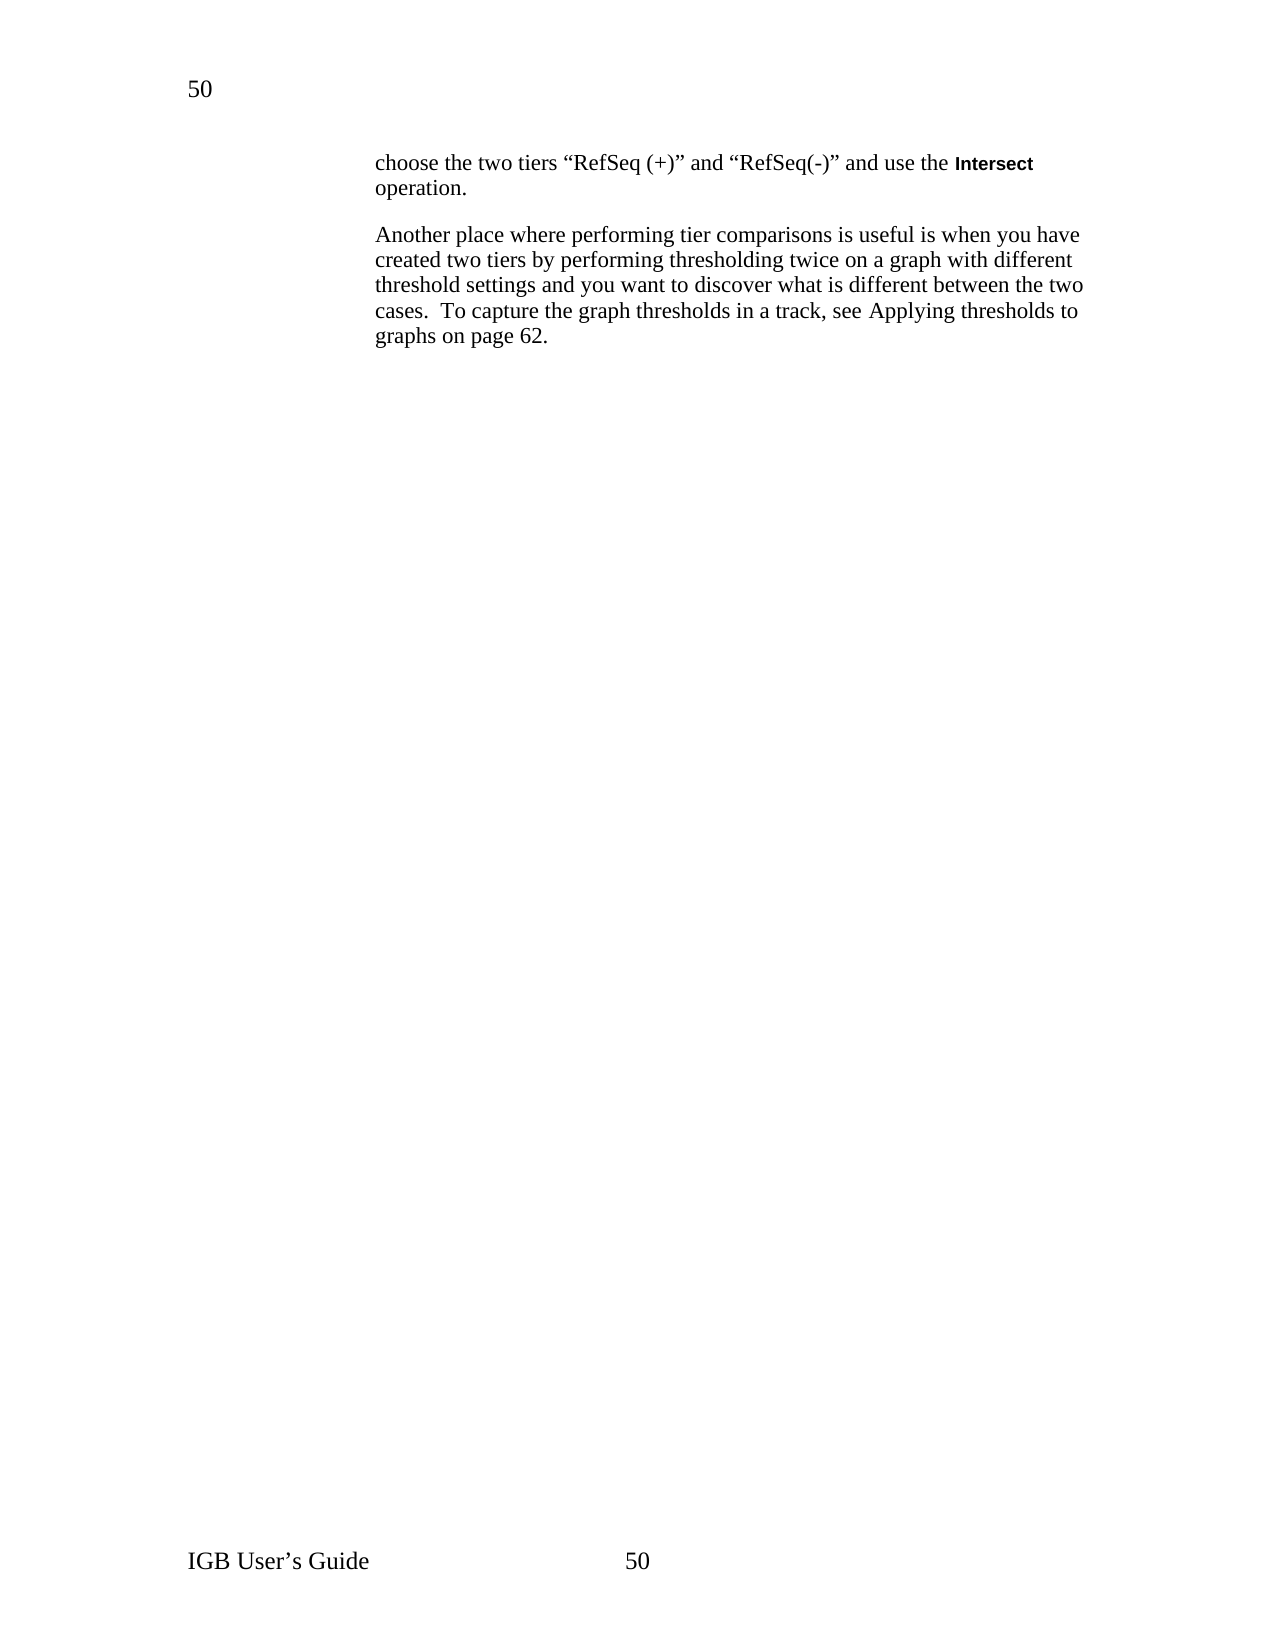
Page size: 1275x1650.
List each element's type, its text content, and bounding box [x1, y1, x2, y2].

text Another place where performing tier comparisons is useful is when you have created two tiers by performing thresholding twice on a graph with different threshold settings and you want to discover what is different between the two cases. To capture the graph thresholds in a track, see Applying thresholds to graphs on page 62. [375, 222, 1087, 349]
text choose the two tiers “RefSeq (+)” and “RefSeq(-)” and use the Intersect operation. [375, 150, 1087, 201]
